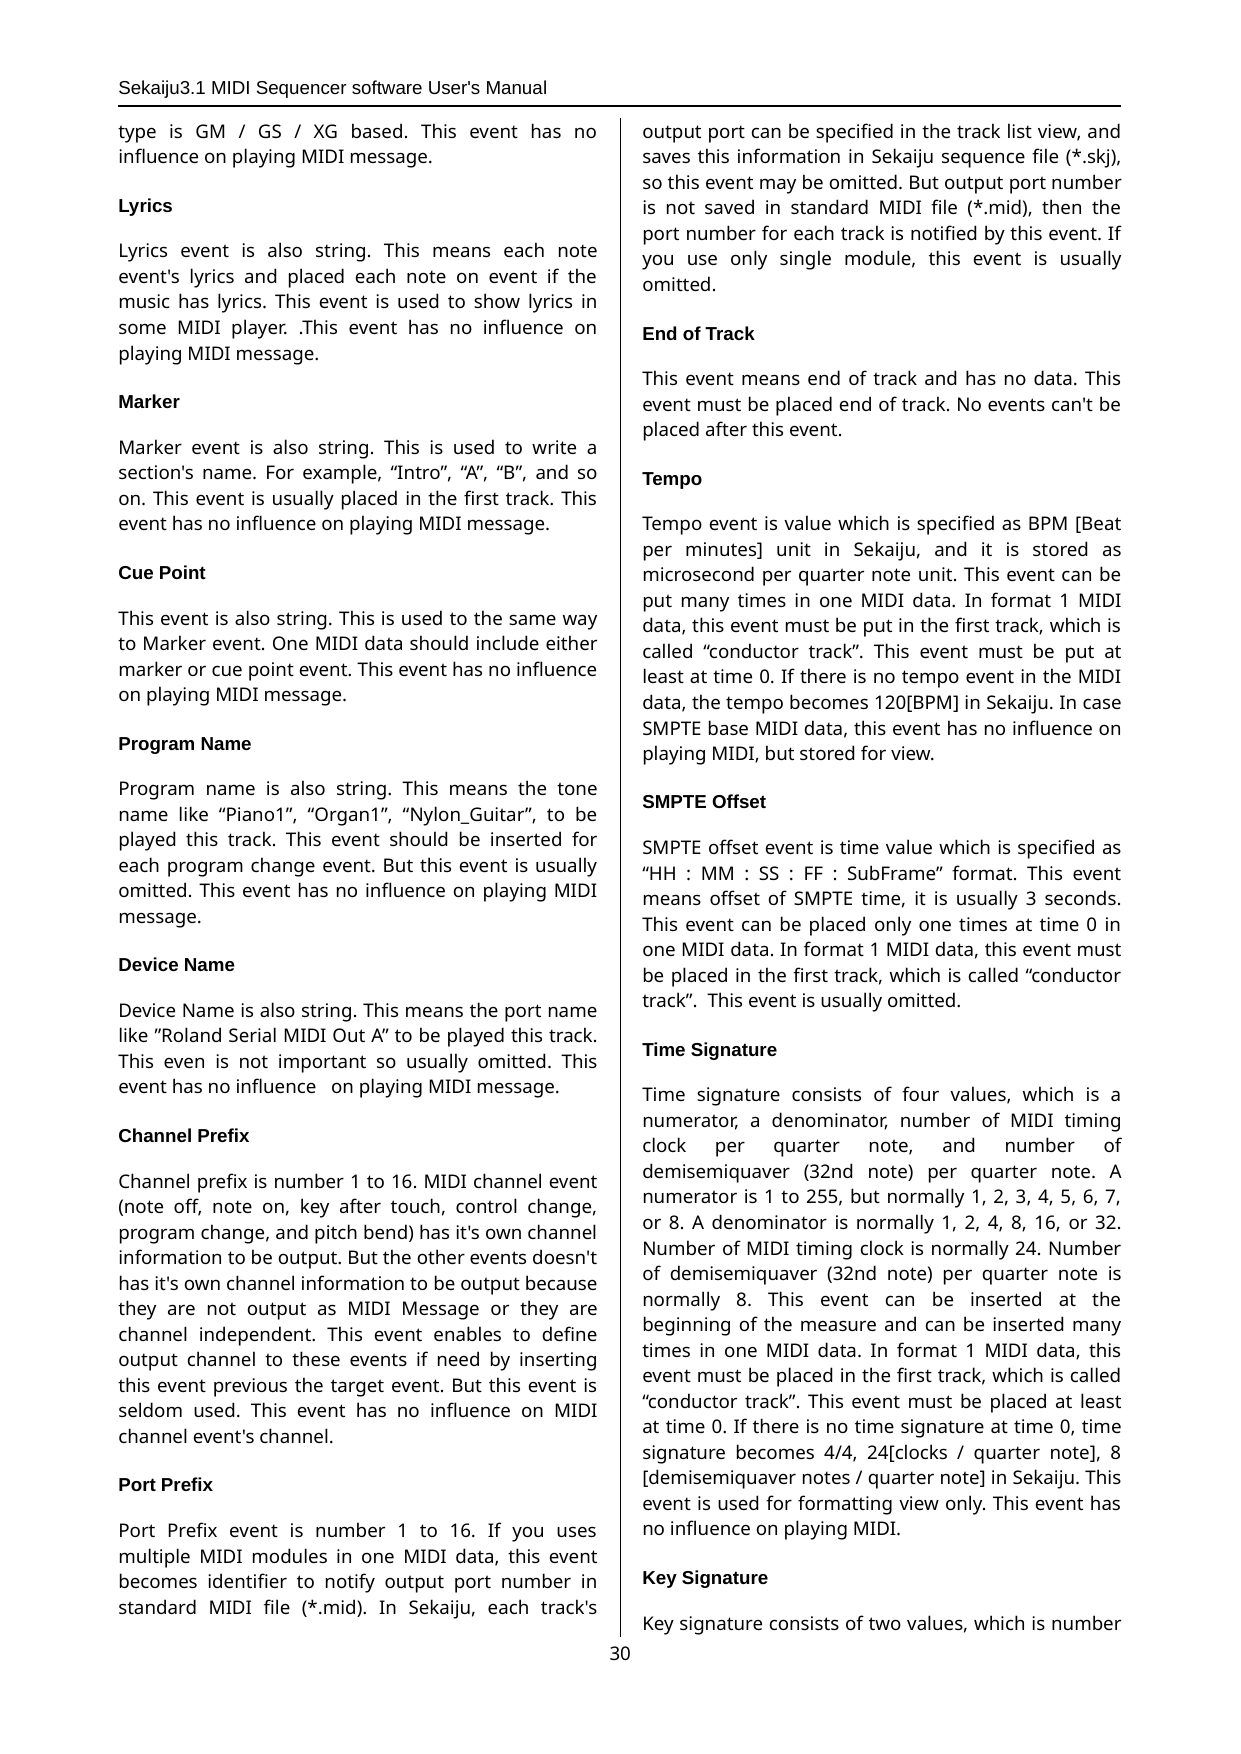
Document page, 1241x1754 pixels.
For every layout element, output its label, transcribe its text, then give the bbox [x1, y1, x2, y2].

text SMPTE offset event is time value which is specified as “HH : MM : SS : FF : SubFrame” format. This event means offset of SMPTE time, it is usually 3 seconds. This event can be placed only one times at time 0 in one MIDI data. In format 1 MIDI data, this event must be placed in the first track, which is called “conductor track”. This event is usually omitted. [642, 834, 1122, 1013]
text Device Name [118, 954, 598, 976]
text Tempo event is value which is specified as BPM [Beat per minutes] unit in Sekaiju, and it is stored as microsecond per quarter note unit. This event can be put many times in one MIDI data. In format 1 MIDI data, this event must be put in the first track, which is called “conductor track”. This event must be put at least at time 0. If there is no tempo event in the MIDI data, the tempo becomes 120[BPM] in Sekaiju. In case SMPTE base MIDI data, this event has no influence on playing MIDI, but stored for view. [642, 511, 1122, 766]
text Key signature consists of two values, which is number [642, 1610, 1122, 1635]
text type is GM / GS / XG based. This event has no influence on playing MIDI message. [118, 118, 598, 169]
text SMPTE Offset [642, 791, 1122, 813]
text output port can be specified in the track list view, and saves this information in Sekaiju sequence file (*.skj), so this event may be omitted. But output port number is not saved in standard MIDI file (*.mid), then the port number for each track is notified by this event. If you use only single module, this event is usually omitted. [642, 118, 1122, 297]
text Cue Point [118, 562, 598, 583]
text Lyrics [118, 195, 598, 216]
text Time signature consists of four values, which is a numerator, a denominator, number of MIDI timing clock per quarter note, and number of demisemiquaver (32nd note) per quarter note. A numerator is 1 to 255, but normally 1, 2, 3, 4, 5, 6, 7, or 8. A denominator is normally 1, 2, 4, 8, 16, or 32. Number of MIDI timing clock is normally 24. Number of demisemiquaver (32nd note) per quarter note is normally 8. This event can be inserted at the beginning of the measure and can be inserted many times in one MIDI data. In format 1 MIDI data, this event must be placed in the first track, which is called “conductor track”. This event must be placed at least at time 0. If there is no time signature at time 0, time signature becomes 4/4, 24[clocks / quarter note], 8 [demisemiquaver notes / quarter note] in Sekaiju. This event is used for formatting view only. This event has no influence on playing MIDI. [642, 1082, 1122, 1541]
text Time Signature [642, 1039, 1122, 1060]
text Key Signature [642, 1567, 1122, 1588]
text End of Track [642, 322, 1122, 344]
text Port Prefix [118, 1474, 598, 1496]
text Program name is also string. This means the tone name like “Piano1”, “Organ1”, “Nylon_Guitar”, to be played this track. This event should be inserted for each program change event. But this event is usually omitted. This event has no influence on playing MIDI message. [118, 776, 598, 929]
text Port Prefix event is number 1 to 16. If you uses multiple MIDI modules in one MIDI data, this event becomes identifier to notify output port number in standard MIDI file (*.mid). In Sekaiju, each track's [118, 1517, 598, 1619]
text Marker [118, 391, 598, 412]
text Marker event is also string. This is used to write a section's name. For example, “Intro”, “A”, “B”, and so on. This event is usually placed in the first track. This event has no influence on playing MIDI message. [118, 434, 598, 536]
text This event is also string. This is used to the same way to Marker event. One MIDI data should include either marker or cue point event. This event has no influence on playing MIDI message. [118, 605, 598, 707]
text Tempo [642, 467, 1122, 489]
text Program Name [118, 732, 598, 754]
text This event means end of track and has no data. This event must be placed end of track. No events can't be placed after this event. [642, 365, 1122, 442]
text Lyrics event is also string. This means each note event's lyrics and placed each note on event if the music has lyrics. This event is used to show lyrics in some MIDI player. .This event has no influence on playing MIDI message. [118, 238, 598, 365]
text Device Name is also string. This means the port name like ”Roland Serial MIDI Out A” to be played this track. This even is not important so usually omitted. This event has no influence on playing MIDI message. [118, 997, 598, 1099]
text Channel prefix is number 1 to 16. MIDI channel event (note off, note on, key after touch, control change, program change, and pitch bend) has it's own channel information to be output. But the other events doesn't has it's own channel information to be output because they are not output as MIDI Message or they are channel independent. This event enables to define output channel to these events if need by inserting this event previous the target event. But this event is seldom used. This event has no influence on MIDI channel event's channel. [118, 1168, 598, 1449]
text Channel Prefix [118, 1125, 598, 1146]
